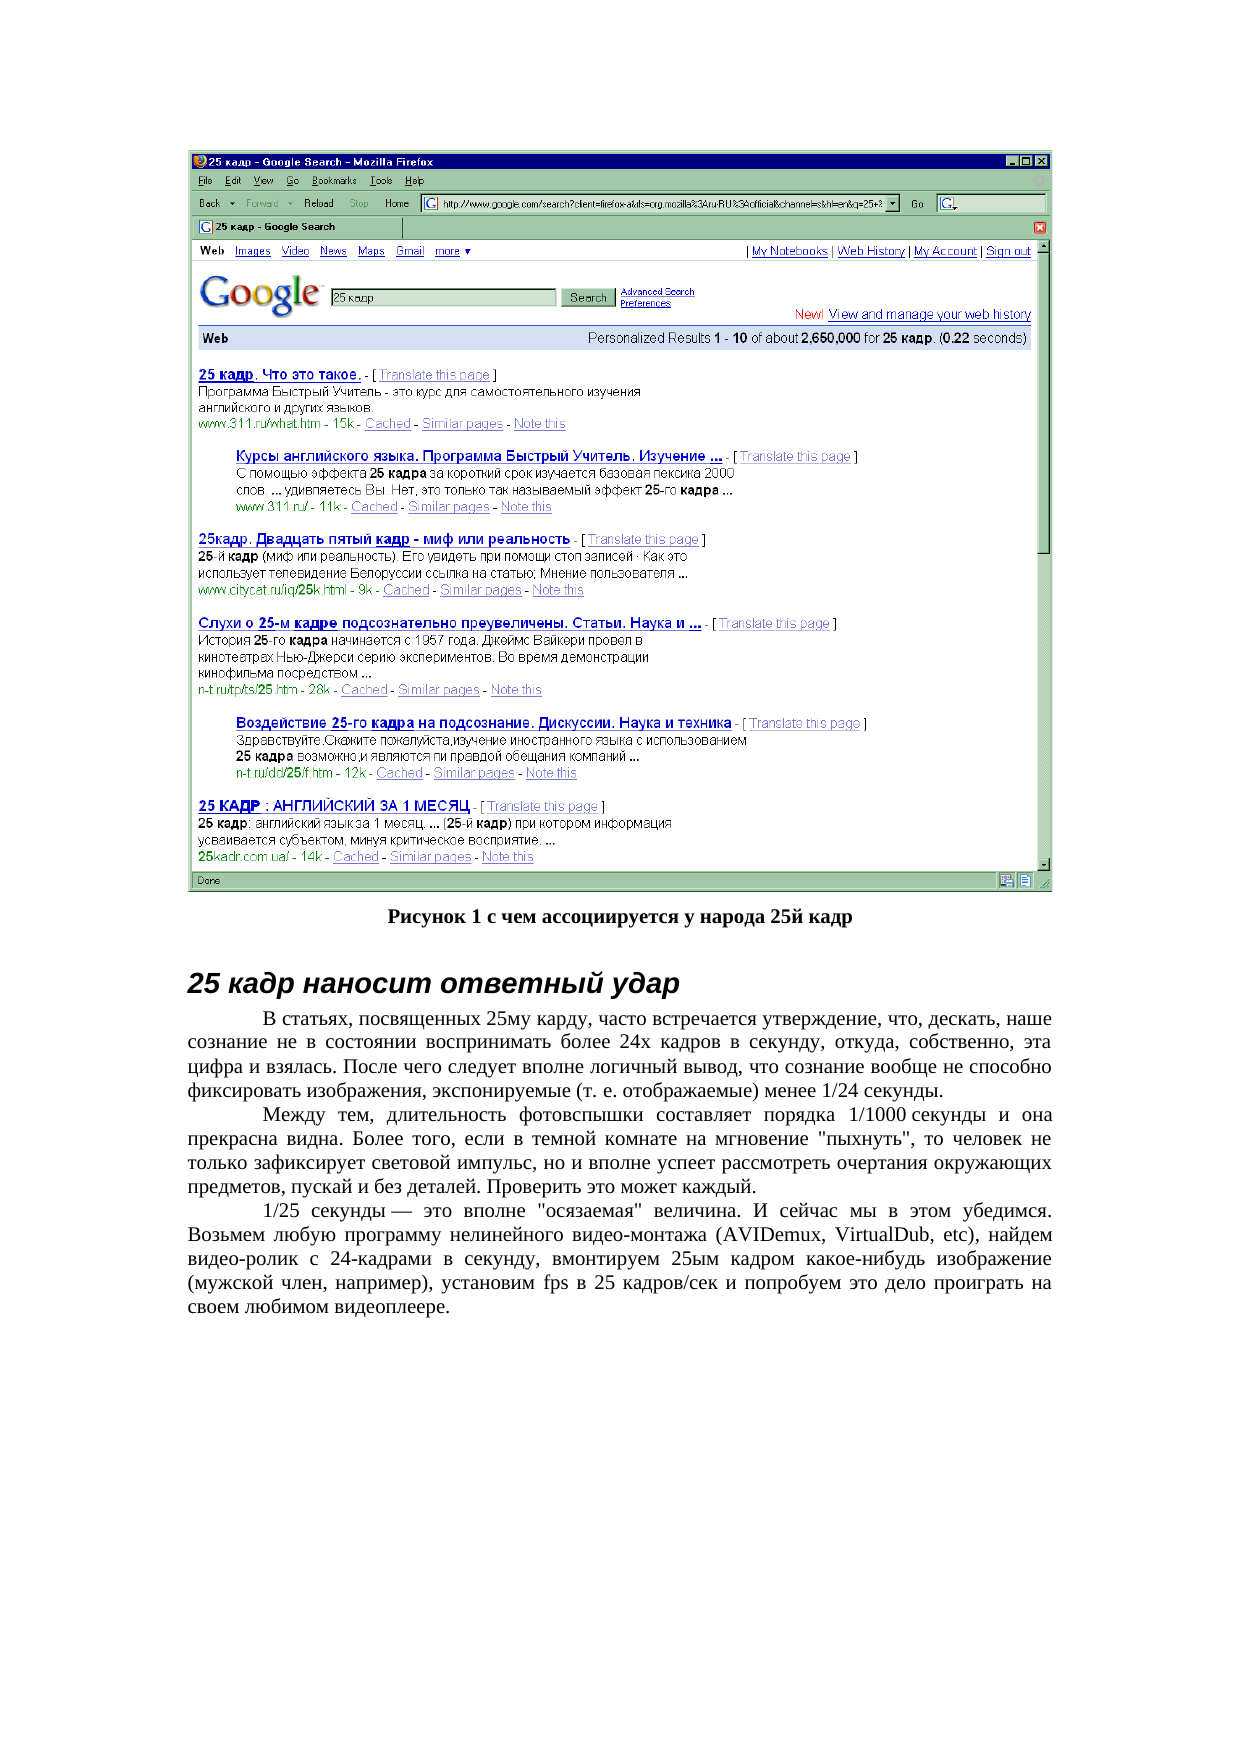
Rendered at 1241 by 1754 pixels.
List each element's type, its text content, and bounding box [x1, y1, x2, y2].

text Рисунок 1 с чем ассоциируется у народа 25й кадр [187, 904, 1053, 928]
text 1/25 секунды — это вполне "осязаемая" величина. И сейчас мы в этом убедимся. Возьмем любую программу нелинейного видео-монтажа (AVIDemux, VirtualDub, etc), найдем видео-ролик с 24-кадрами в секунду, вмонтируем 25ым кадром какое-нибудь изображение (мужской член, например), установим fps в 25 кадров/сек и попробуем это дело проиграть на своем любимом видеоплеере. [187, 1198, 1053, 1318]
text В статьях, посвященных 25му карду, часто встречается утверждение, что, дескать, наше сознание не в состоянии воспринимать более 24х кадров в секунду, откуда, собственно, эта цифра и взялась. После чего следует вполне логичный вывод, что сознание вообще не способно фиксировать изображения, экспонируемые (т. е. отображаемые) менее 1/24 секунды. [187, 1005, 1053, 1102]
subtitle 25 кадр наносит ответный удар [187, 966, 1053, 999]
picture [188, 150, 1053, 892]
text Между тем, длительность фотовспышки составляет порядка 1/1000 секунды и она прекрасна видна. Более того, если в темной комнате на мгновение "пыхнуть", то человек не только зафиксирует световой импульс, но и вполне успеет рассмотреть очертания окружающих предметов, пускай и без деталей. Проверить это может каждый. [187, 1102, 1053, 1198]
